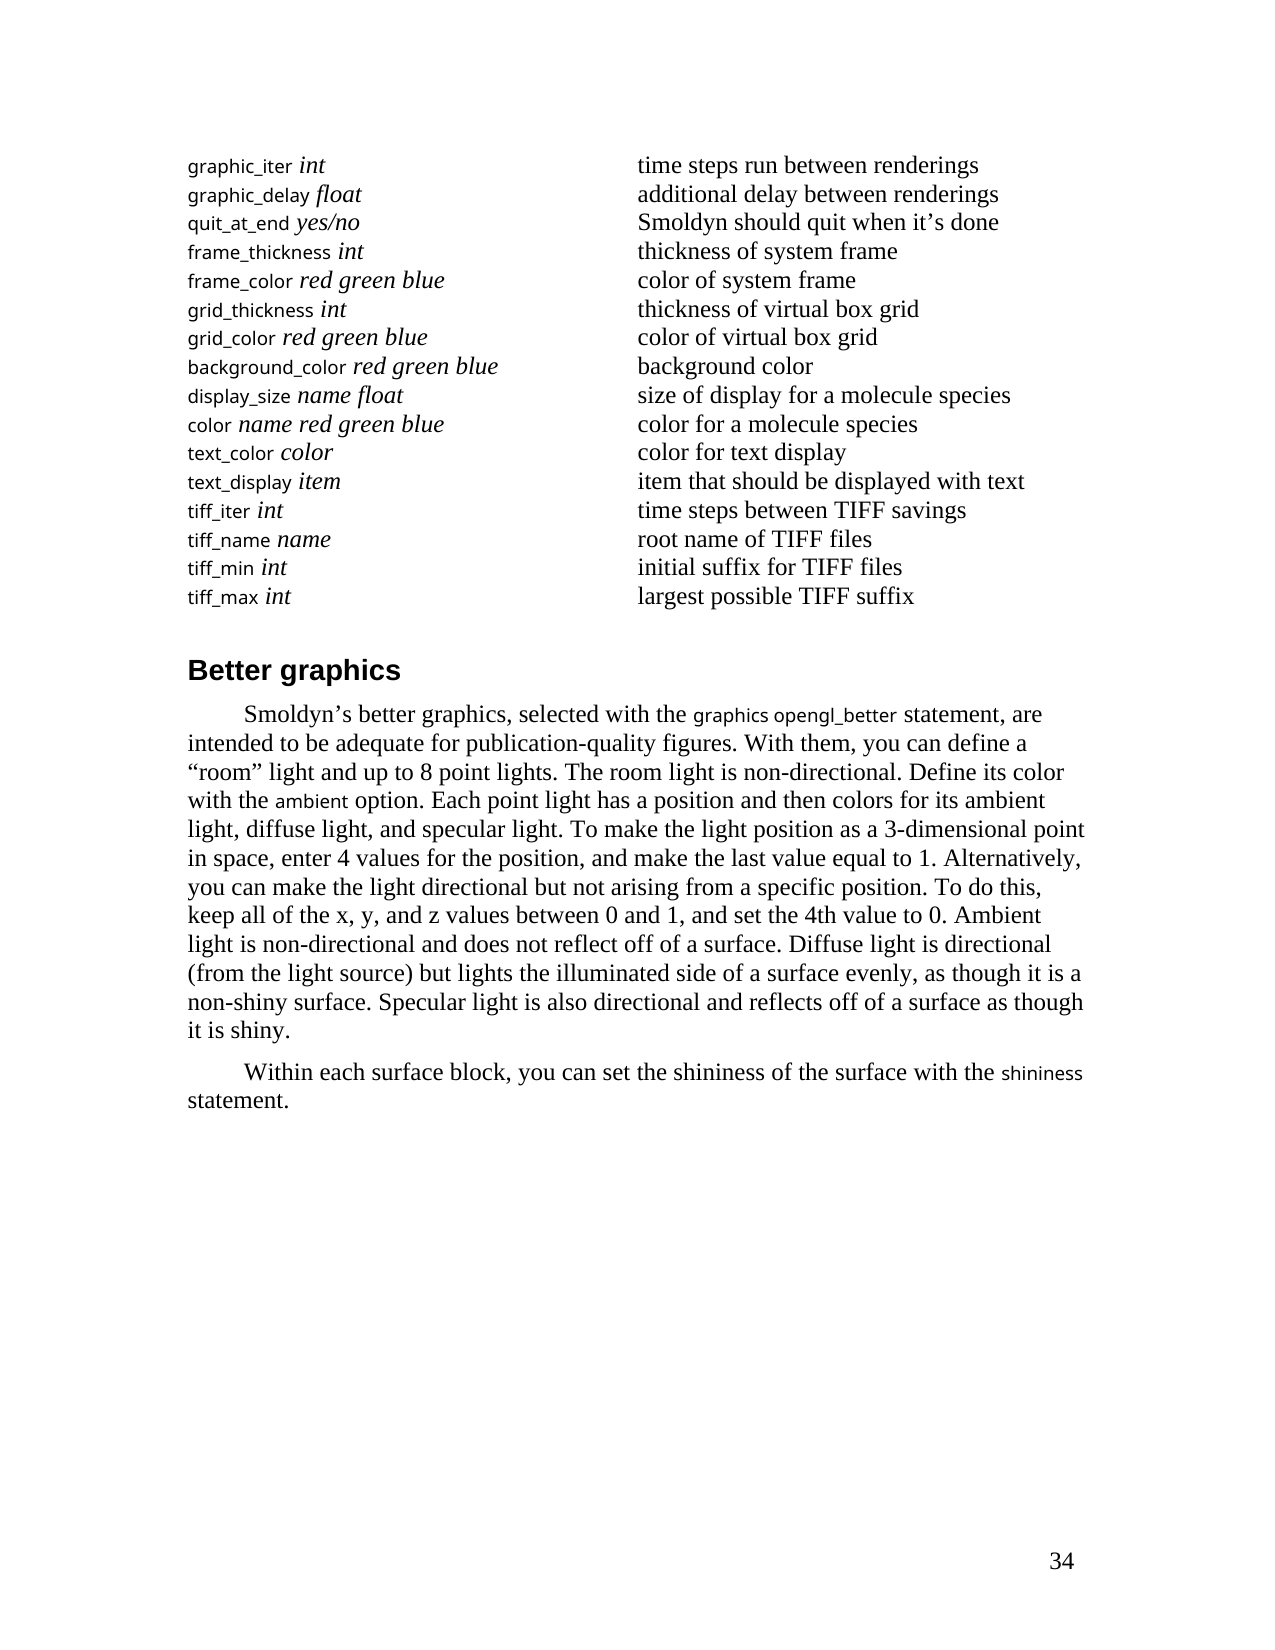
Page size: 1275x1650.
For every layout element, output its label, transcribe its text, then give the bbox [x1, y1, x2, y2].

text tiff_name name root name of TIFF files [187, 524, 1087, 552]
text grid_thickness int thickness of virtual box grid [187, 294, 1087, 322]
text display_size name float size of display for a molecule species [187, 380, 1087, 409]
subtitle Better graphics [187, 653, 1087, 687]
text quit_at_end yes/no Smoldyn should quit when it’s done [187, 207, 1087, 236]
text tiff_max int largest possible TIFF suffix [187, 581, 1087, 610]
text grid_color red green blue color of virtual box grid [187, 322, 1087, 351]
text text_color color color for text display [187, 437, 1087, 466]
text tiff_min int initial suffix for TIFF files [187, 552, 1087, 581]
text Smoldyn’s better graphics, selected with the graphics opengl_better statement, are intended to be adequate for publication-quality figures. With them, you can define a “room” light and up to 8 point lights. The room light is non-directional. Define its color with the ambient option. Each point light has a position and then colors for its ambient light, diffuse light, and specular light. To make the light position as a 3-dimensional point in space, enter 4 values for the position, and make the last value equal to 1. Alternatively, you can make the light directional but not arising from a specific position. To do this, keep all of the x, y, and z values between 0 and 1, and set the 4th value to 0. Ambient light is non-directional and does not reflect off of a surface. Diffuse light is directional (from the light source) but lights the illuminated side of a surface evenly, as though it is a non-shiny surface. Specular light is also directional and reflects off of a surface as though it is shiny. [187, 699, 1087, 1044]
text text_display item item that should be displayed with text [187, 466, 1087, 495]
text background_color red green blue background color [187, 351, 1087, 380]
text graphic_delay float additional delay between renderings [187, 179, 1087, 207]
text graphic_iter int time steps run between renderings [187, 150, 1087, 179]
text frame_color red green blue color of system frame [187, 265, 1087, 294]
text frame_thickness int thickness of system frame [187, 236, 1087, 265]
text color name red green blue color for a molecule species [187, 409, 1087, 437]
text Within each surface block, you can set the shininess of the surface with the shininess statement. [187, 1057, 1087, 1114]
text tiff_iter int time steps between TIFF savings [187, 495, 1087, 524]
